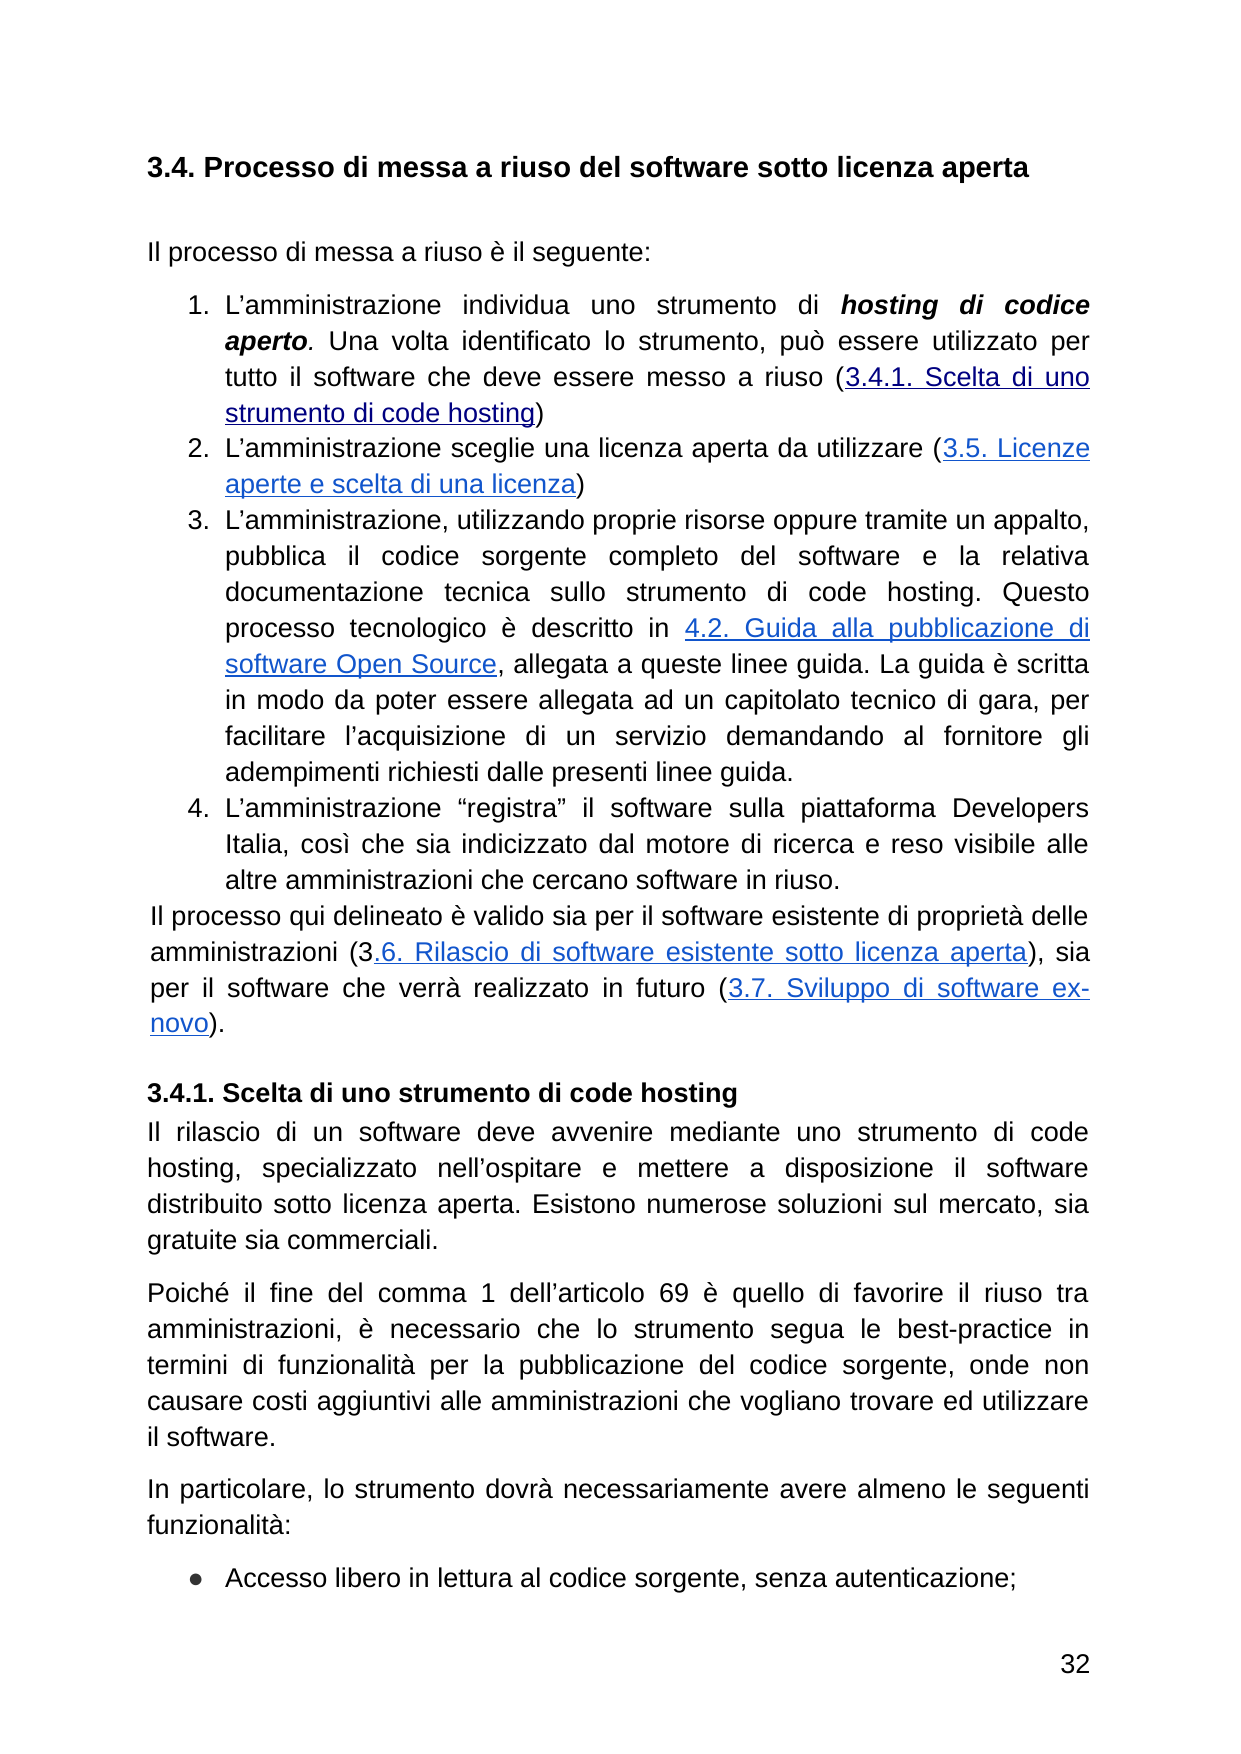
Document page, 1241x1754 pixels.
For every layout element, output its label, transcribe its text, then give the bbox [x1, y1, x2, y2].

subtitle 3.4.1. Scelta di uno strumento di code hosting [147, 1077, 1090, 1108]
list L’amministrazione, utilizzando proprie risorse oppure tramite un appalto, pubblica il codice sorgente completo del software e la relativa documentazione tecnica sullo strumento di code hosting. Questo processo tecnologico è descritto in 4.2. Guida alla pubblicazione di software Open Source, allegata a queste linee guida. La guida è scritta in modo da poter essere allegata ad un capitolato tecnico di gara, per facilitare l’acquisizione di un servizio demandando al fornitore gli adempimenti richiesti dalle presenti linee guida. [187, 504, 1090, 787]
text Il processo di messa a riuso è il seguente: [147, 236, 1090, 267]
text Il rilascio di un software deve avvenire mediante uno strumento di code hosting, specializzato nell’ospitare e mettere a disposizione il software distribuito sotto licenza aperta. Esistono numerose soluzioni sul mercato, sia gratuite sia commerciali. [147, 1116, 1090, 1255]
list L’amministrazione “registra” il software sulla piattaforma Developers Italia, così che sia indicizzato dal motore di ricerca e reso visibile alle altre amministrazioni che cercano software in riuso. [187, 792, 1090, 895]
list L’amministrazione sceglie una licenza aperta da utilizzare (3.5. Licenze aperte e scelta di una licenza) [187, 432, 1090, 500]
text Poiché il fine del comma 1 dell’articolo 69 è quello di favorire il riuso tra amministrazioni, è necessario che lo strumento segua le best-practice in termini di funzionalità per la pubblicazione del codice sorgente, onde non causare costi aggiuntivi alle amministrazioni che vogliano trovare ed utilizzare il software. [147, 1277, 1090, 1452]
text In particolare, lo strumento dovrà necessariamente avere almeno le seguenti funzionalità: [147, 1473, 1090, 1540]
list L’amministrazione individua uno strumento di hosting di codice aperto. Una volta identificato lo strumento, può essere utilizzato per tutto il software che deve essere messo a riuso (3.4.1. Scelta di uno strumento di code hosting) [187, 289, 1090, 428]
subtitle 3.4. Processo di messa a riuso del software sotto licenza aperta [147, 150, 1090, 183]
text Il processo qui delineato è valido sia per il software esistente di proprietà delle amministrazioni (3.6. Rilascio di software esistente sotto licenza aperta), sia per il software che verrà realizzato in futuro (3.7. Sviluppo di software ex-novo). [150, 900, 1090, 1039]
list Accesso libero in lettura al codice sorgente, senza autenticazione; [187, 1562, 1090, 1593]
